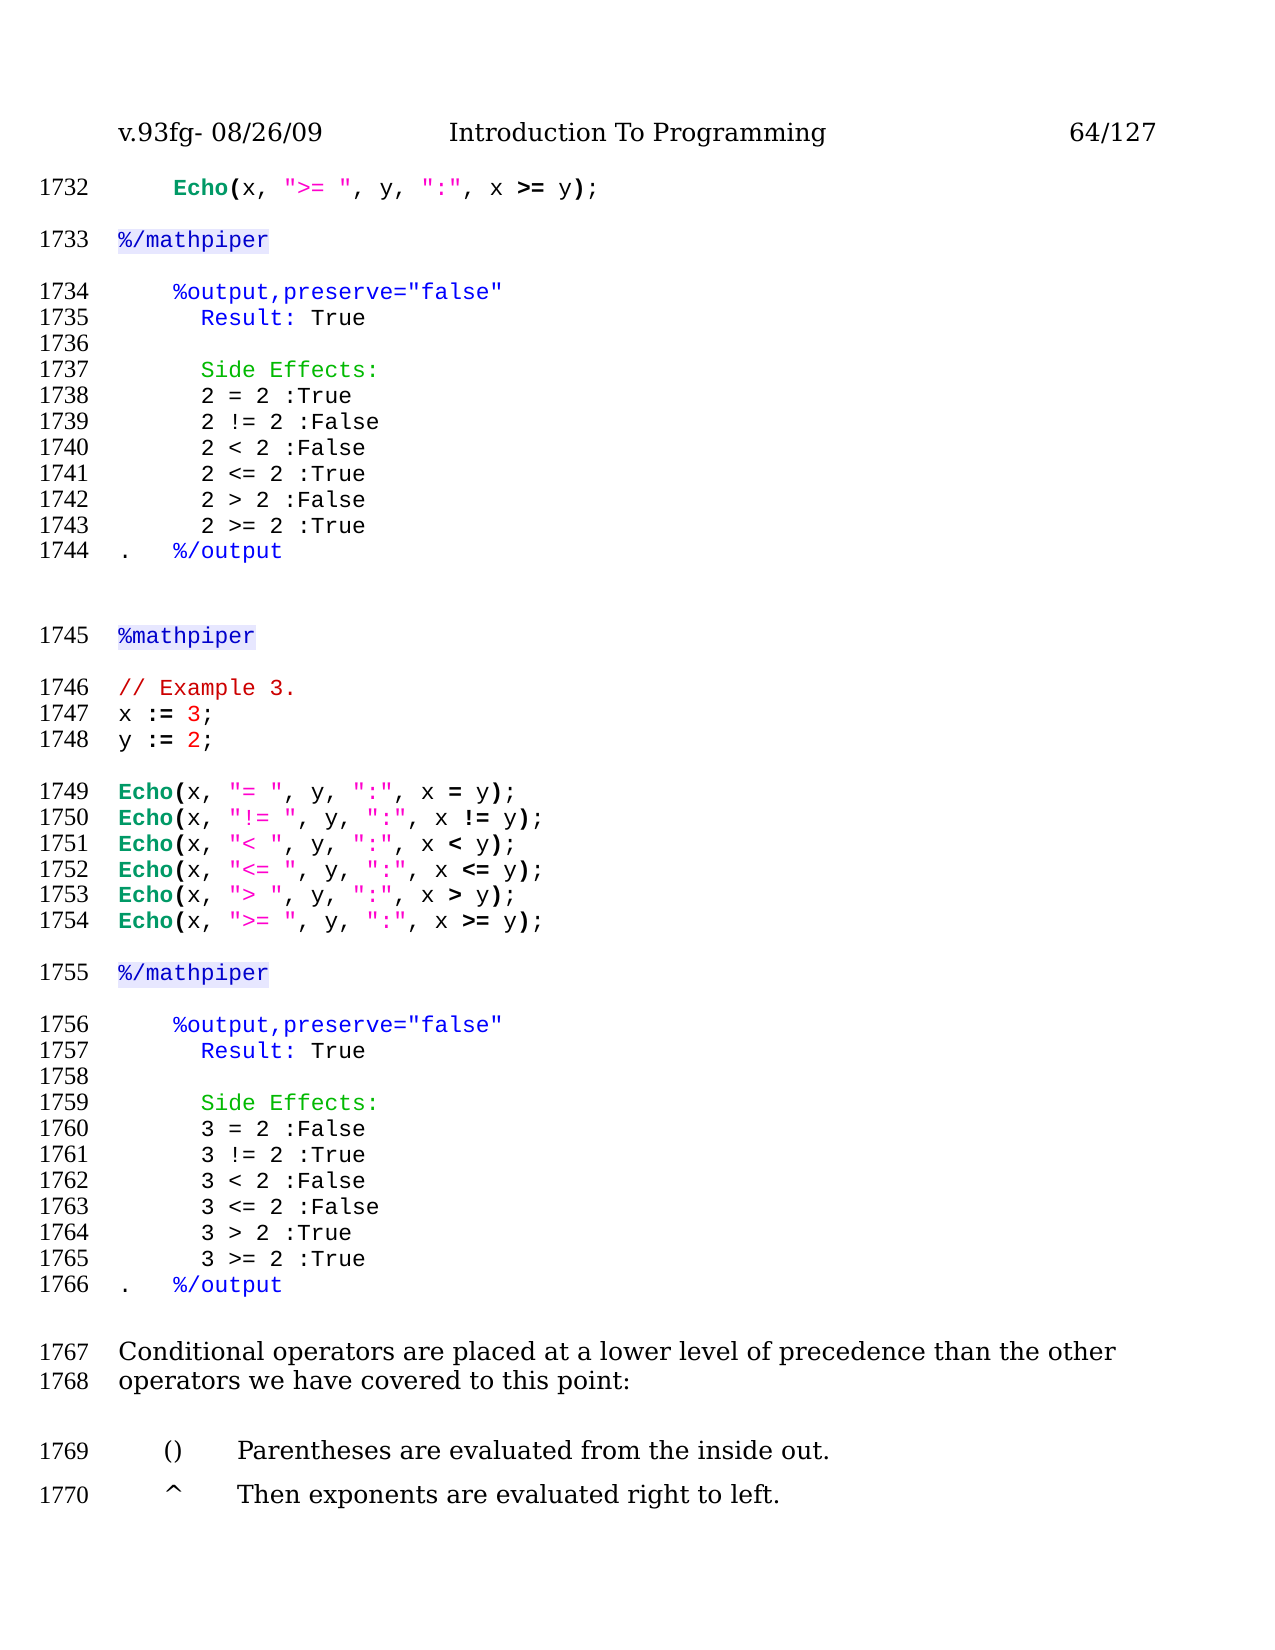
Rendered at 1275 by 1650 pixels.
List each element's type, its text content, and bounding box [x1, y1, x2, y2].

text Side Effects: [118, 1091, 1157, 1117]
text Echo(x, ">= ", y, ":", x >= y); [118, 910, 1157, 936]
text %/mathpiper [118, 229, 1157, 254]
text // Example 3. [118, 676, 1157, 702]
text 3 > 2 :True [118, 1221, 1157, 1247]
text 2 <= 2 :True [118, 462, 1157, 488]
text Echo(x, "<= ", y, ":", x <= y); [118, 858, 1157, 884]
text Echo(x, "!= ", y, ":", x != y); [118, 806, 1157, 832]
text 2 > 2 :False [118, 488, 1157, 514]
text 2 < 2 :False [118, 436, 1157, 462]
text Echo(x, "> ", y, ":", x > y); [118, 884, 1157, 910]
text 3 != 2 :True [118, 1143, 1157, 1169]
text 3 < 2 :False [118, 1169, 1157, 1195]
text 3 = 2 :False [118, 1117, 1157, 1143]
text ^ Then exponents are evaluated right to left. [163, 1481, 1157, 1510]
text Echo(x, "= ", y, ":", x = y); [118, 780, 1157, 806]
text y := 2; [118, 728, 1157, 754]
text Side Effects: [118, 358, 1157, 384]
text 3 <= 2 :False [118, 1195, 1157, 1221]
text 2 != 2 :False [118, 410, 1157, 436]
text Echo(x, ">= ", y, ":", x >= y); [118, 177, 1157, 203]
text 3 >= 2 :True [118, 1247, 1157, 1273]
text () Parentheses are evaluated from the inside out. [163, 1437, 1157, 1466]
text 2 = 2 :True [118, 384, 1157, 410]
text %/mathpiper [118, 962, 1157, 988]
text %output,preserve="false" [118, 281, 1157, 306]
text Result: True [118, 1039, 1157, 1065]
text %output,preserve="false" [118, 1013, 1157, 1039]
text %mathpiper [118, 624, 1157, 650]
text . %/output [118, 540, 1157, 566]
text Echo(x, "< ", y, ":", x < y); [118, 832, 1157, 858]
text x := 3; [118, 702, 1157, 728]
text Result: True [118, 306, 1157, 332]
text Conditional operators are placed at a lower level of precedence than the other operators we have covered to this point: [118, 1337, 1157, 1396]
text 2 >= 2 :True [118, 514, 1157, 540]
text . %/output [118, 1273, 1157, 1299]
